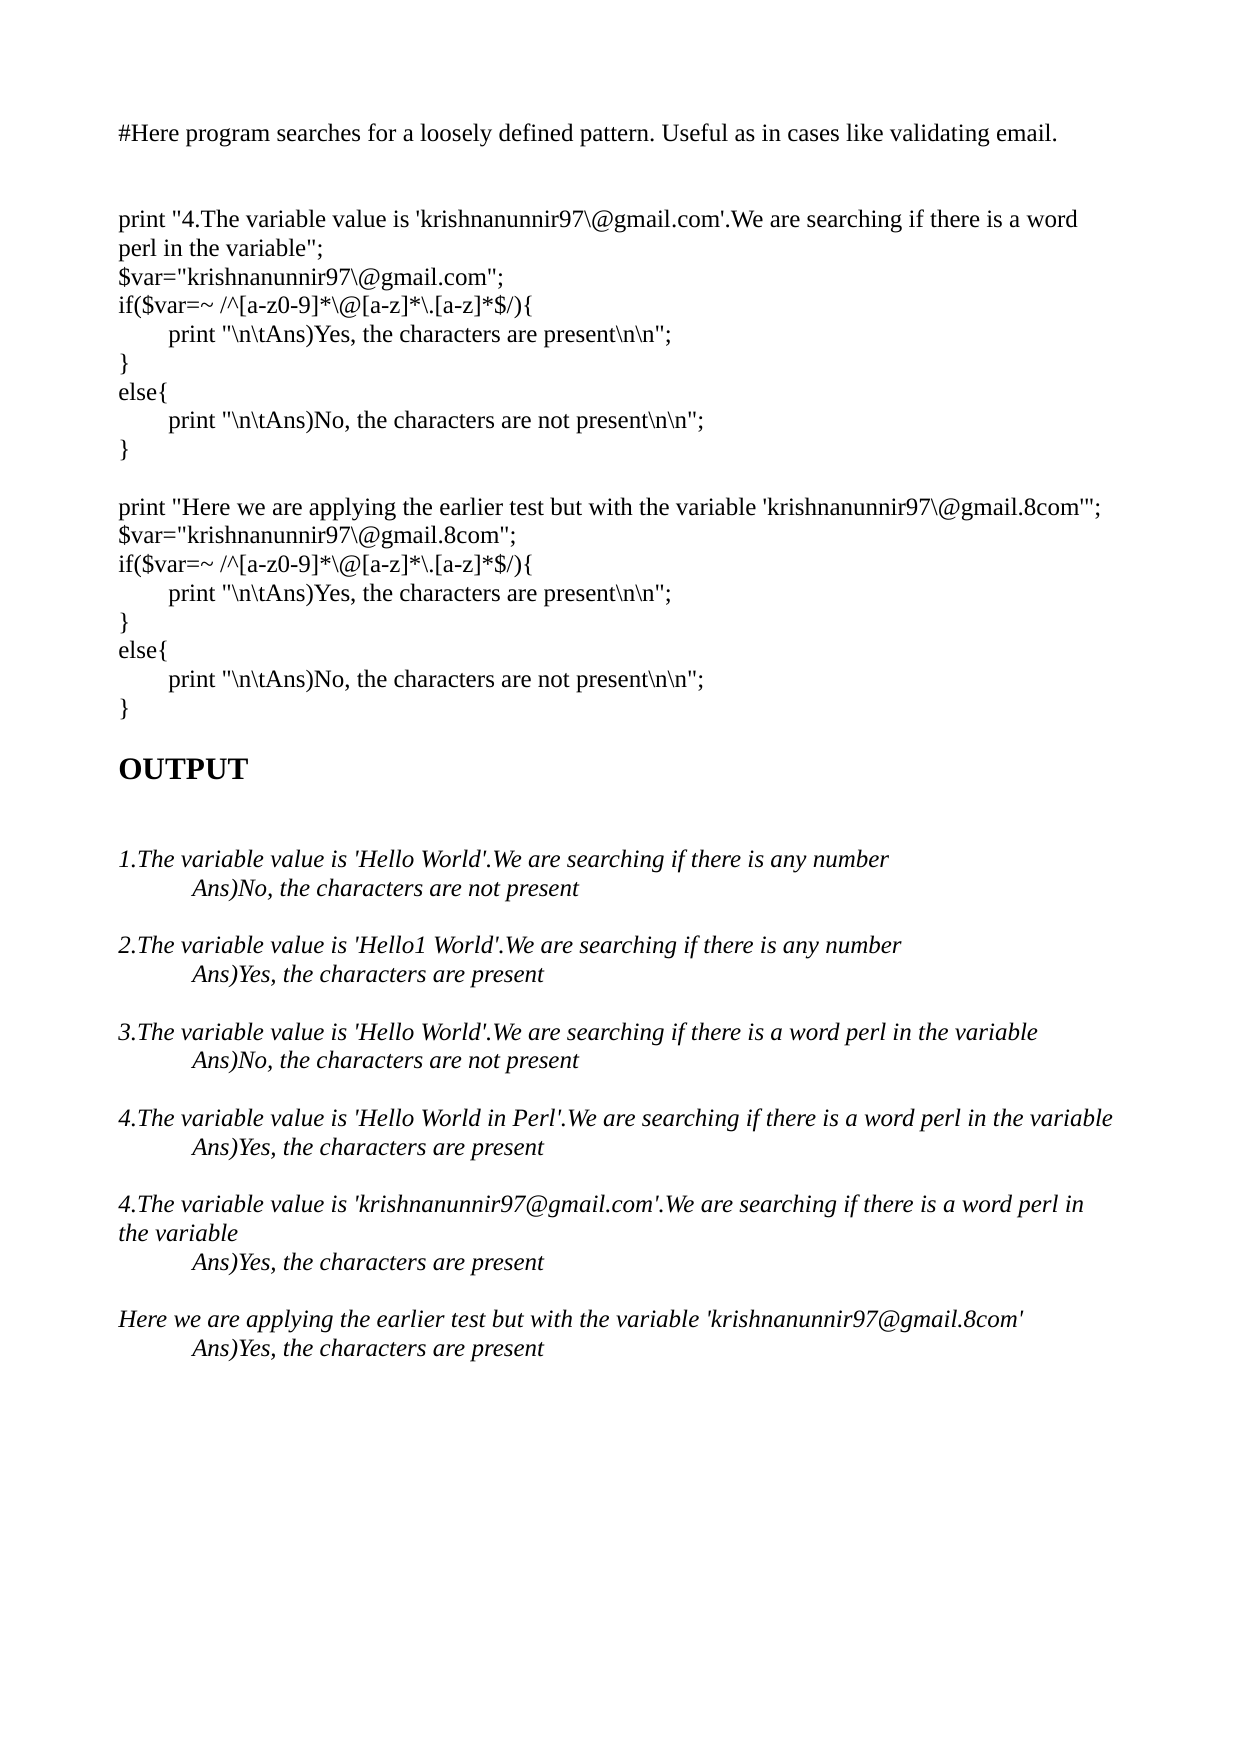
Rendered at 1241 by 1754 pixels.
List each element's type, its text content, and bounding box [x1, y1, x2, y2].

text print "\n\tAns)No, the characters are not present\n\n"; [118, 664, 1122, 693]
text if($var=~ /^[a-z0-9]*\@[a-z]*\.[a-z]*$/){ [118, 291, 1122, 319]
text } [118, 693, 1122, 722]
text if($var=~ /^[a-z0-9]*\@[a-z]*\.[a-z]*$/){ [118, 549, 1122, 578]
text Ans)Yes, the characters are present [118, 1333, 1122, 1362]
text print "4.The variable value is 'krishnanunnir97\@gmail.com'.We are searching if there is a word perl in the variable"; [118, 204, 1122, 262]
text Ans)No, the characters are not present [118, 873, 1122, 902]
text else{ [118, 636, 1122, 664]
text #Here program searches for a loosely defined pattern. Useful as in cases like validating email. [118, 118, 1122, 147]
text } [118, 434, 1122, 463]
text print "\n\tAns)Yes, the characters are present\n\n"; [118, 578, 1122, 607]
text $var="krishnanunnir97\@gmail.8com"; [118, 521, 1122, 549]
text print "\n\tAns)Yes, the characters are present\n\n"; [118, 319, 1122, 348]
text print "\n\tAns)No, the characters are not present\n\n"; [118, 406, 1122, 434]
text 4.The variable value is 'krishnanunnir97@gmail.com'.We are searching if there is a word perl in the variable [118, 1189, 1122, 1247]
text 3.The variable value is 'Hello World'.We are searching if there is a word perl in the variable [118, 1017, 1122, 1045]
text 4.The variable value is 'Hello World in Perl'.We are searching if there is a word perl in the variable [118, 1103, 1122, 1132]
text Here we are applying the earlier test but with the variable 'krishnanunnir97@gmail.8com' [118, 1304, 1122, 1333]
text 1.The variable value is 'Hello World'.We are searching if there is any number [118, 844, 1122, 873]
text print "Here we are applying the earlier test but with the variable 'krishnanunnir97\@gmail.8com'"; [118, 492, 1122, 521]
text } [118, 607, 1122, 636]
text Ans)Yes, the characters are present [118, 959, 1122, 988]
text Ans)Yes, the characters are present [118, 1247, 1122, 1275]
text OUTPUT [118, 751, 1122, 787]
text Ans)Yes, the characters are present [118, 1132, 1122, 1160]
text $var="krishnanunnir97\@gmail.com"; [118, 262, 1122, 291]
text else{ [118, 377, 1122, 406]
text } [118, 348, 1122, 377]
text Ans)No, the characters are not present [118, 1045, 1122, 1074]
text 2.The variable value is 'Hello1 World'.We are searching if there is any number [118, 930, 1122, 959]
